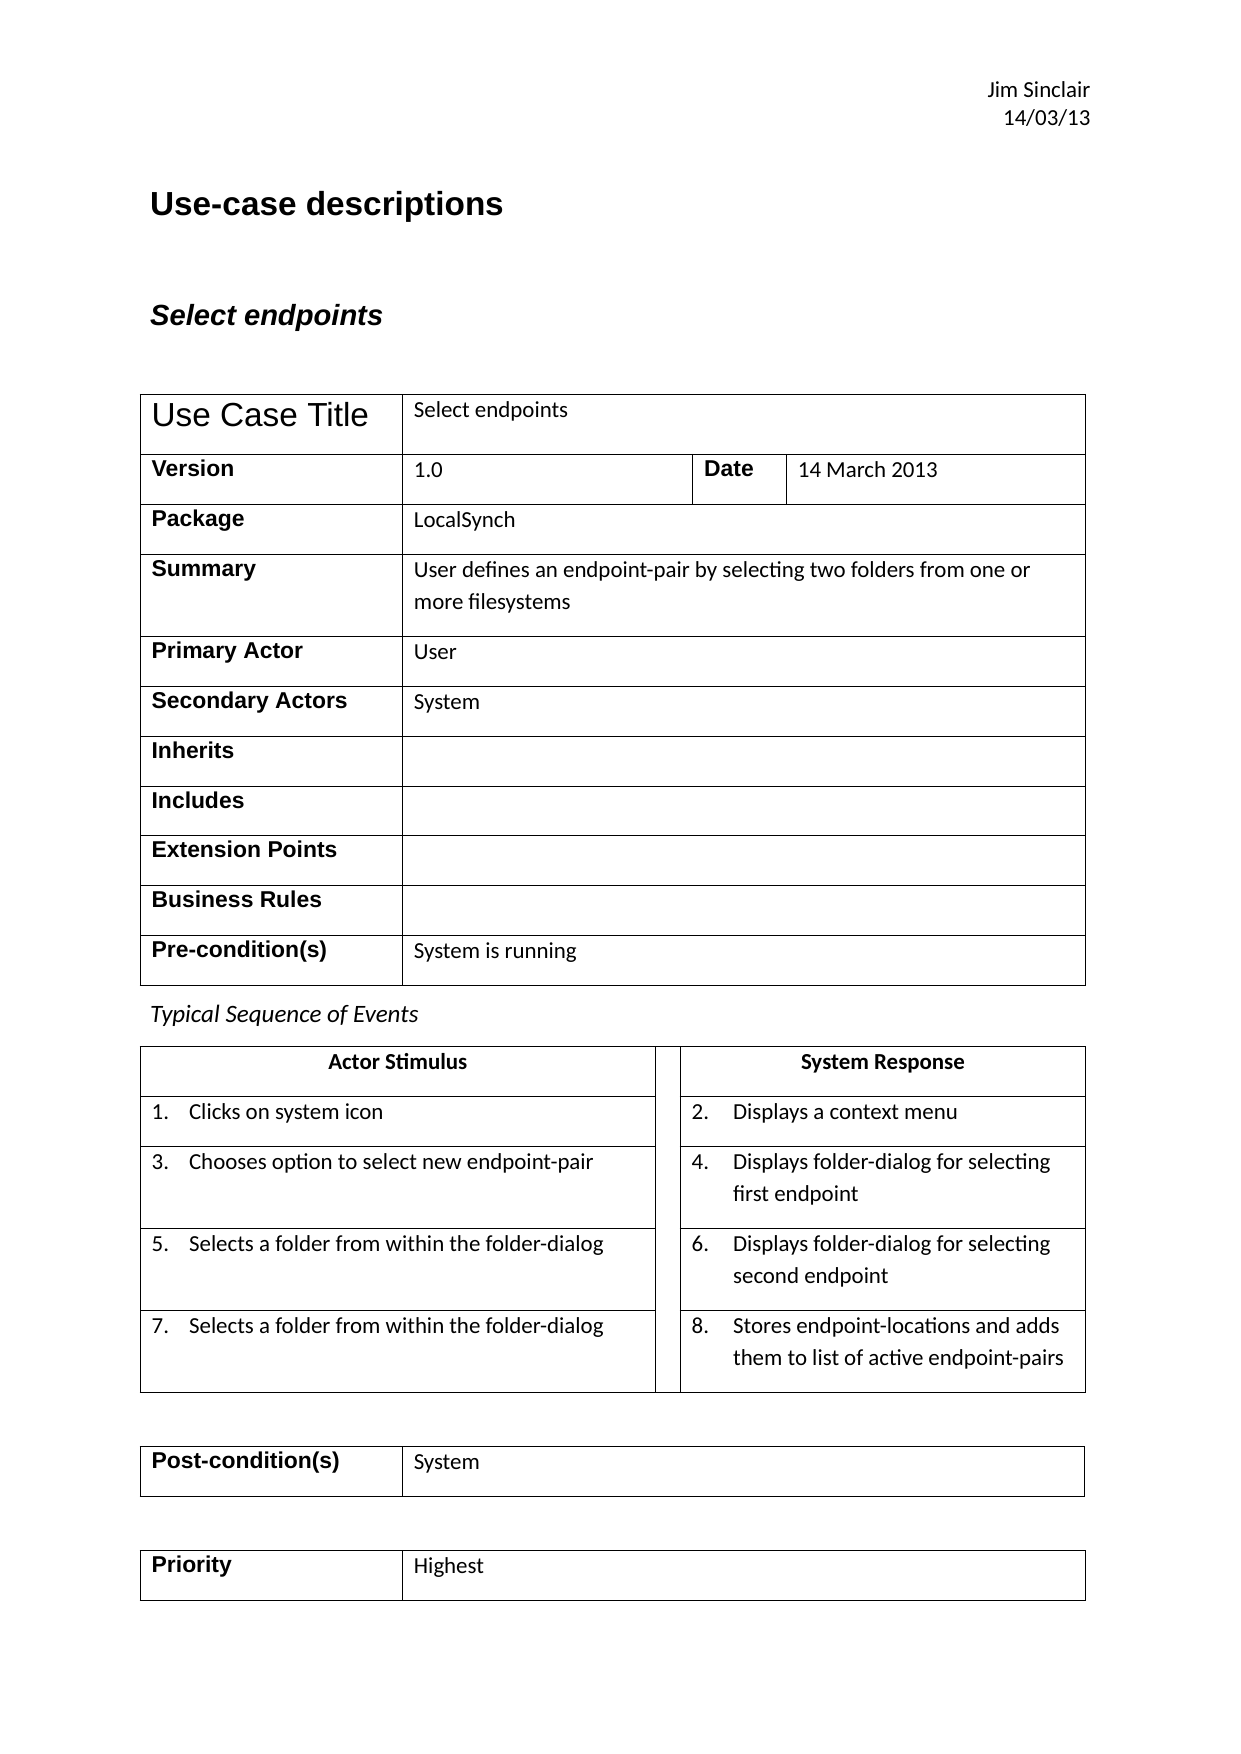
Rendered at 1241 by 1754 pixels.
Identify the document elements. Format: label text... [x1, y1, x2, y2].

table_cell Includes [141, 787, 402, 835]
table_cell Extension Points [141, 836, 402, 885]
table_header Highest [403, 1551, 1085, 1600]
table_cell Date [693, 455, 786, 504]
table_header Use Case Title [141, 395, 402, 454]
table_cell 3. Chooses option to select new endpoint-pair [141, 1147, 655, 1228]
table_header [1086, 1550, 1203, 1600]
table_cell Business Rules [141, 886, 402, 935]
subtitle Select endpoints [150, 298, 1090, 331]
subtitle Use-case descriptions [150, 184, 1090, 222]
table_cell User [403, 637, 1085, 686]
table_header Priority [141, 1551, 402, 1600]
table_cell Package [141, 505, 402, 554]
table_cell 6. Displays folder-dialog for selecting second endpoint [681, 1229, 1085, 1310]
table_cell Secondary Actors [141, 687, 402, 736]
table_cell [403, 737, 1085, 786]
table_header System Response [681, 1047, 1085, 1096]
table_cell System is running [403, 936, 1085, 985]
table_cell User defines an endpoint-pair by selecting two folders from one or more filesystems [403, 555, 1085, 636]
table_cell System [403, 687, 1085, 736]
table_header Select endpoints [403, 395, 1085, 454]
table_header Post-condition(s) [141, 1447, 402, 1496]
table_cell 8. Stores endpoint-locations and adds them to list of active endpoint-pairs [681, 1311, 1085, 1392]
table_cell 4. Displays folder-dialog for selecting first endpoint [681, 1147, 1085, 1228]
table_cell Inherits [141, 737, 402, 786]
table_cell 7. Selects a folder from within the folder-dialog [141, 1311, 655, 1392]
table_cell 1. Clicks on system icon [141, 1097, 655, 1146]
table_cell [403, 836, 1085, 885]
table_cell 1.0 [403, 455, 692, 504]
table_cell Version [141, 455, 402, 504]
table_header System [403, 1447, 1084, 1496]
table_cell Summary [141, 555, 402, 636]
table_cell 14 March 2013 [787, 455, 1085, 504]
table_header Actor Stimulus [141, 1047, 655, 1096]
table_cell 5. Selects a folder from within the folder-dialog [141, 1229, 655, 1310]
table_cell [403, 886, 1085, 935]
table_cell 2. Displays a context menu [681, 1097, 1085, 1146]
table_cell [403, 787, 1085, 835]
table_header [656, 1047, 680, 1392]
table_cell Primary Actor [141, 637, 402, 686]
table_cell Pre-condition(s) [141, 936, 402, 985]
text Typical Sequence of Events [150, 999, 1090, 1029]
table_cell LocalSynch [403, 505, 1085, 554]
